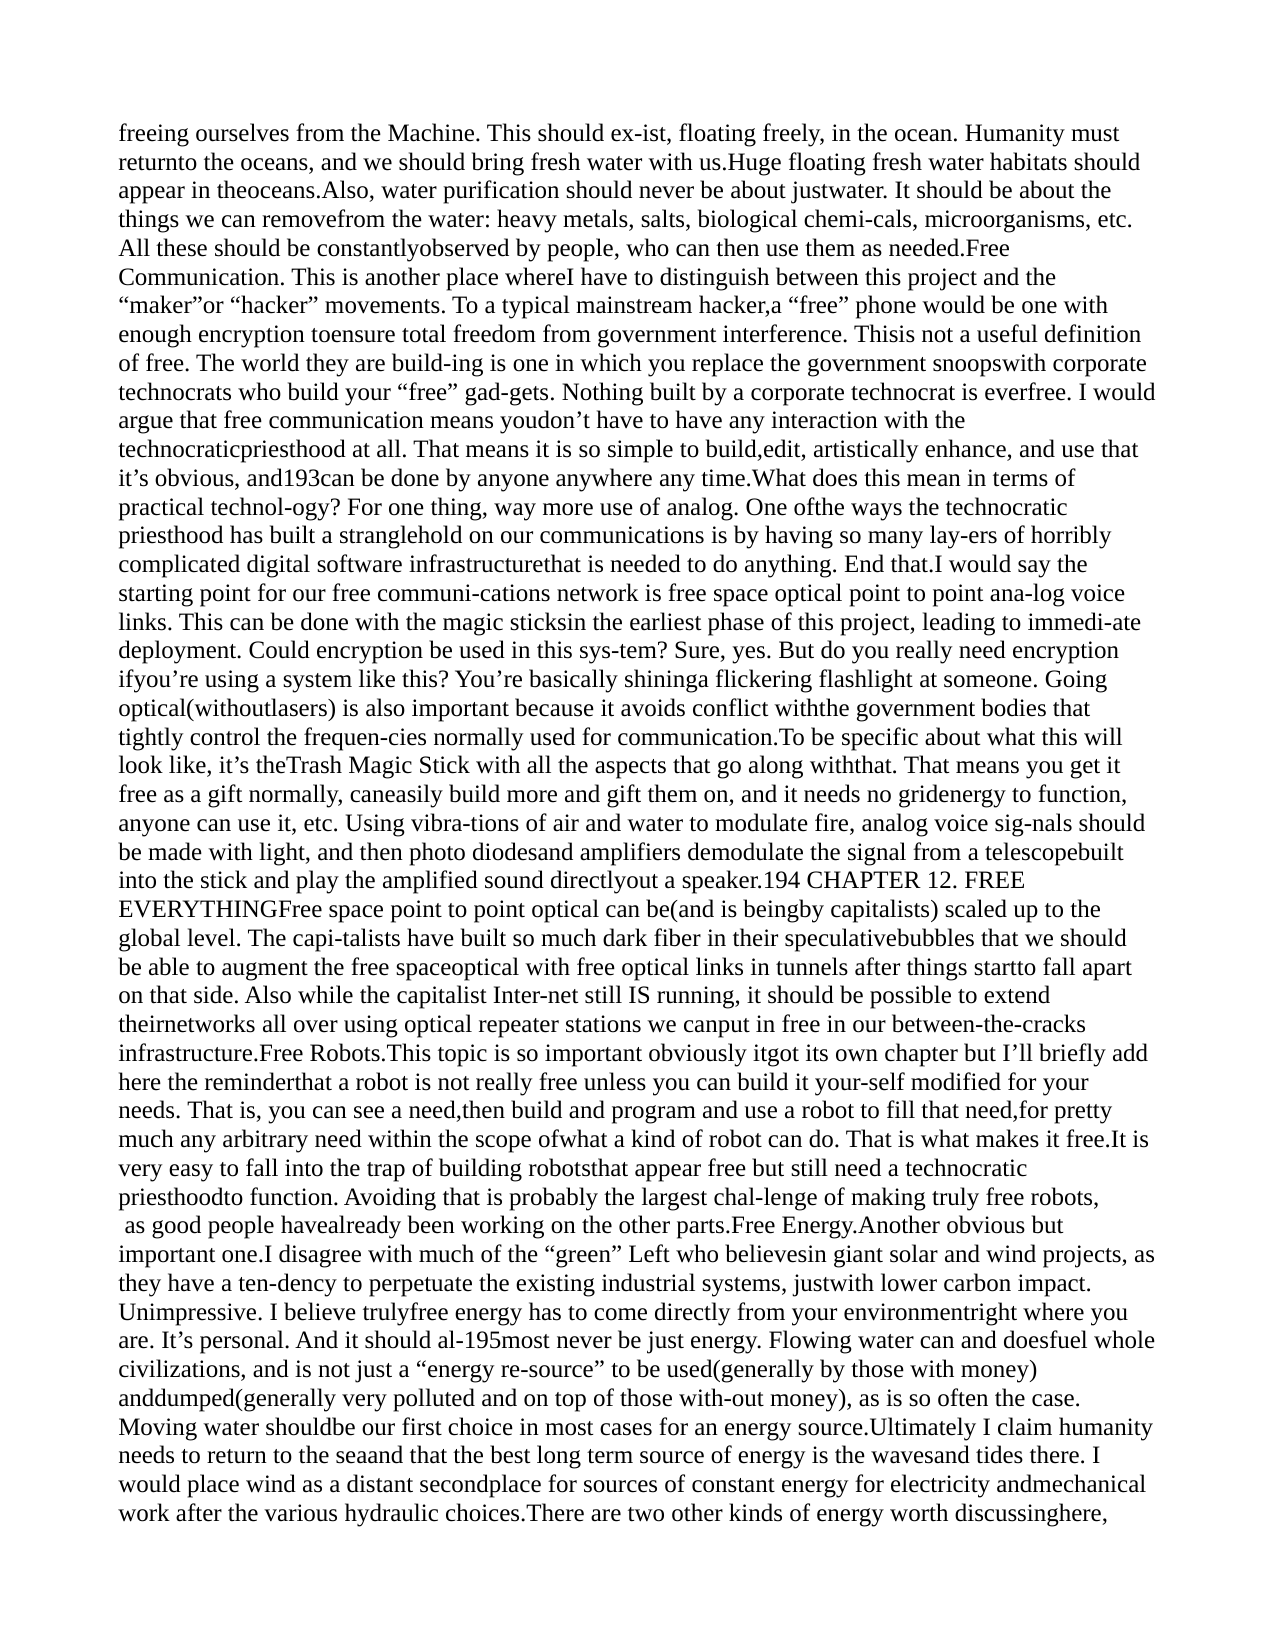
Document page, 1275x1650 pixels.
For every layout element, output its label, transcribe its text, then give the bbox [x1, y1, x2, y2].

text freeing ourselves from the Machine. This should ex-ist, floating freely, in the ocean. Humanity must returnto the oceans, and we should bring fresh water with us.Huge floating fresh water habitats should appear in theoceans.Also, water purification should never be about justwater. It should be about the things we can removefrom the water: heavy metals, salts, biological chemi-cals, microorganisms, etc. All these should be constantlyobserved by people, who can then use them as needed.Free Communication. This is another place whereI have to distinguish between this project and the “maker”or “hacker” movements. To a typical mainstream hacker,a “free” phone would be one with enough encryption toensure total freedom from government interference. Thisis not a useful definition of free. The world they are build-ing is one in which you replace the government snoopswith corporate technocrats who build your “free” gad-gets. Nothing built by a corporate technocrat is everfree. I would argue that free communication means youdon’t have to have any interaction with the technocraticpriesthood at all. That means it is so simple to build,edit, artistically enhance, and use that it’s obvious, and193can be done by anyone anywhere any time.What does this mean in terms of practical technol-ogy? For one thing, way more use of analog. One ofthe ways the technocratic priesthood has built a stranglehold on our communications is by having so many lay-ers of horribly complicated digital software infrastructurethat is needed to do anything. End that.I would say the starting point for our free communi-cations network is free space optical point to point ana-log voice links. This can be done with the magic sticksin the earliest phase of this project, leading to immedi-ate deployment. Could encryption be used in this sys-tem? Sure, yes. But do you really need encryption ifyou’re using a system like this? You’re basically shininga flickering flashlight at someone. Going optical(withoutlasers) is also important because it avoids conflict withthe government bodies that tightly control the frequen-cies normally used for communication.To be specific about what this will look like, it’s theTrash Magic Stick with all the aspects that go along withthat. That means you get it free as a gift normally, caneasily build more and gift them on, and it needs no gridenergy to function, anyone can use it, etc. Using vibra-tions of air and water to modulate fire, analog voice sig-nals should be made with light, and then photo diodesand amplifiers demodulate the signal from a telescopebuilt into the stick and play the amplified sound directlyout a speaker.194 CHAPTER 12. FREE EVERYTHINGFree space point to point optical can be(and is beingby capitalists) scaled up to the global level. The capi-talists have built so much dark fiber in their speculativebubbles that we should be able to augment the free spaceoptical with free optical links in tunnels after things startto fall apart on that side. Also while the capitalist Inter-net still IS running, it should be possible to extend theirnetworks all over using optical repeater stations we canput in free in our between-the-cracks infrastructure.Free Robots.This topic is so important obviously itgot its own chapter but I’ll briefly add here the reminderthat a robot is not really free unless you can build it your-self modified for your needs. That is, you can see a need,then build and program and use a robot to fill that need,for pretty much any arbitrary need within the scope ofwhat a kind of robot can do. That is what makes it free.It is very easy to fall into the trap of building robotsthat appear free but still need a technocratic priesthoodto function. Avoiding that is probably the largest chal-lenge of making truly free robots, [118, 118, 1157, 1211]
text as good people havealready been working on the other parts.Free Energy.Another obvious but important one.I disagree with much of the “green” Left who believesin giant solar and wind projects, as they have a ten-dency to perpetuate the existing industrial systems, justwith lower carbon impact. Unimpressive. I believe trulyfree energy has to come directly from your environmentright where you are. It’s personal. And it should al-195most never be just energy. Flowing water can and doesfuel whole civilizations, and is not just a “energy re-source” to be used(generally by those with money) anddumped(generally very polluted and on top of those with-out money), as is so often the case. Moving water shouldbe our first choice in most cases for an energy source.Ultimately I claim humanity needs to return to the seaand that the best long term source of energy is the wavesand tides there. I would place wind as a distant secondplace for sources of constant energy for electricity andmechanical work after the various hydraulic choices.There are two other kinds of energy worth discussinghere, [118, 1211, 1157, 1527]
